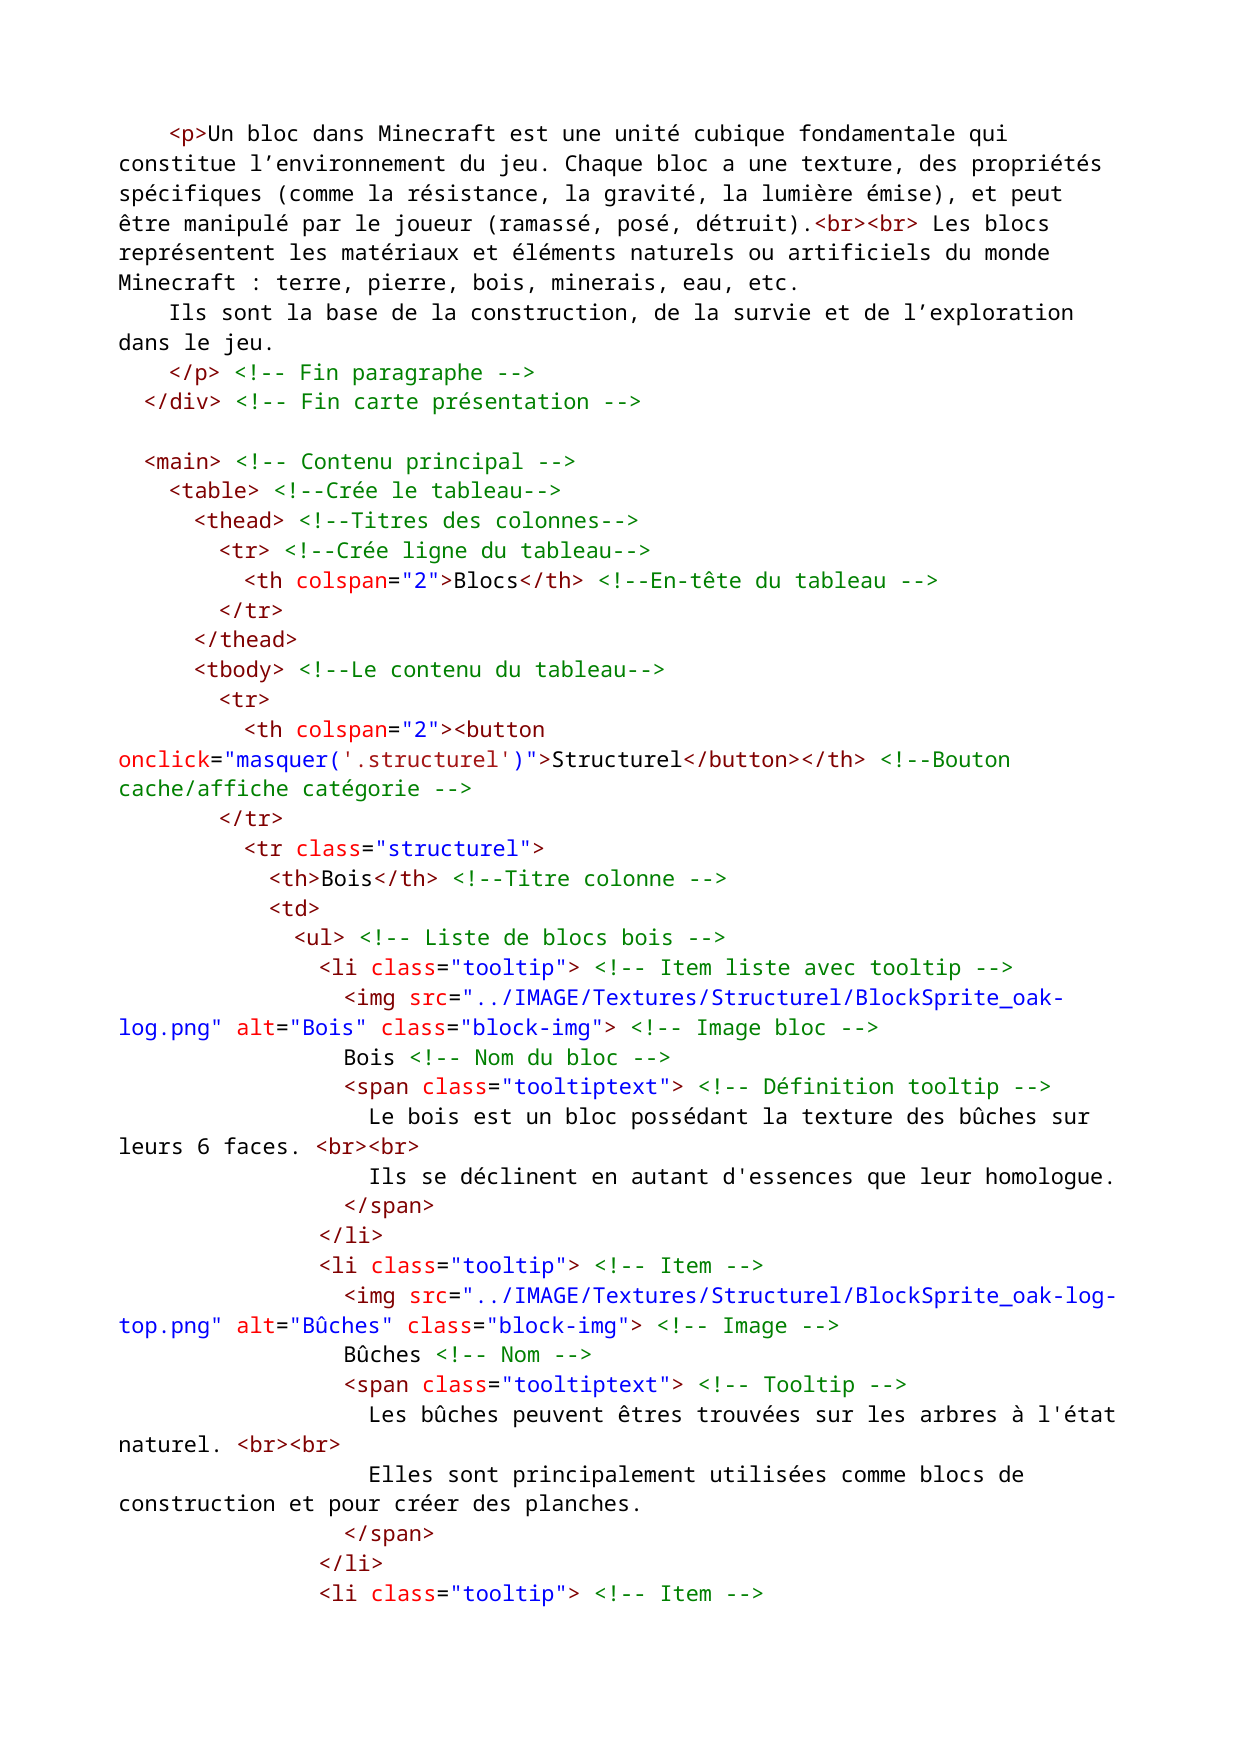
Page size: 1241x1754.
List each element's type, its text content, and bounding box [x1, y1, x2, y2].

text </tr> [118, 595, 1122, 624]
text <main> <!-- Contenu principal --> [118, 446, 1122, 476]
text <li class="tooltip"> <!-- Item liste avec tooltip --> [118, 952, 1122, 982]
text <table> <!--Crée le tableau--> [118, 476, 1122, 505]
text </li> [118, 1220, 1122, 1250]
text Bois <!-- Nom du bloc --> [118, 1042, 1122, 1071]
text </tr> [118, 803, 1122, 833]
text </span> [118, 1191, 1122, 1220]
text <th colspan="2">Blocs</th> <!--En-tête du tableau --> [118, 565, 1122, 595]
text <thead> <!--Titres des colonnes--> [118, 505, 1122, 535]
text <td> [118, 893, 1122, 922]
text <tr class="structurel"> [118, 833, 1122, 863]
text </li> [118, 1548, 1122, 1578]
text Bûches <!-- Nom --> [118, 1339, 1122, 1369]
text <li class="tooltip"> <!-- Item --> [118, 1578, 1122, 1608]
text <img src="../IMAGE/Textures/Structurel/BlockSprite_oak-log.png" alt="Bois" class="block-img"> <!-- Image bloc --> [118, 982, 1122, 1042]
text Les bûches peuvent êtres trouvées sur les arbres à l'état naturel. <br><br> [118, 1399, 1122, 1459]
text </thead> [118, 624, 1122, 654]
text <tr> <!--Crée ligne du tableau--> [118, 535, 1122, 565]
text <span class="tooltiptext"> <!-- Définition tooltip --> [118, 1071, 1122, 1101]
text <th>Bois</th> <!--Titre colonne --> [118, 863, 1122, 893]
text Ils se déclinent en autant d'essences que leur homologue. [118, 1161, 1122, 1191]
text Elles sont principalement utilisées comme blocs de construction et pour créer des planches. [118, 1459, 1122, 1518]
text <li class="tooltip"> <!-- Item --> [118, 1250, 1122, 1280]
text <img src="../IMAGE/Textures/Structurel/BlockSprite_oak-log-top.png" alt="Bûches" class="block-img"> <!-- Image --> [118, 1280, 1122, 1339]
text </p> <!-- Fin paragraphe --> [118, 356, 1122, 386]
text <tr> [118, 684, 1122, 714]
text </span> [118, 1518, 1122, 1548]
text <th colspan="2"><button onclick="masquer('.structurel')">Structurel</button></th> <!--Bouton cache/affiche catégorie --> [118, 714, 1122, 803]
text </div> <!-- Fin carte présentation --> [118, 386, 1122, 416]
text <tbody> <!--Le contenu du tableau--> [118, 654, 1122, 684]
text <span class="tooltiptext"> <!-- Tooltip --> [118, 1369, 1122, 1399]
text Ils sont la base de la construction, de la survie et de l’exploration dans le jeu. [118, 297, 1122, 356]
text <ul> <!-- Liste de blocs bois --> [118, 922, 1122, 952]
text <p>Un bloc dans Minecraft est une unité cubique fondamentale qui constitue l’environnement du jeu. Chaque bloc a une texture, des propriétés spécifiques (comme la résistance, la gravité, la lumière émise), et peut être manipulé par le joueur (ramassé, posé, détruit).<br><br> Les blocs représentent les matériaux et éléments naturels ou artificiels du monde Minecraft : terre, pierre, bois, minerais, eau, etc. [118, 118, 1122, 297]
text Le bois est un bloc possédant la texture des bûches sur leurs 6 faces. <br><br> [118, 1101, 1122, 1161]
